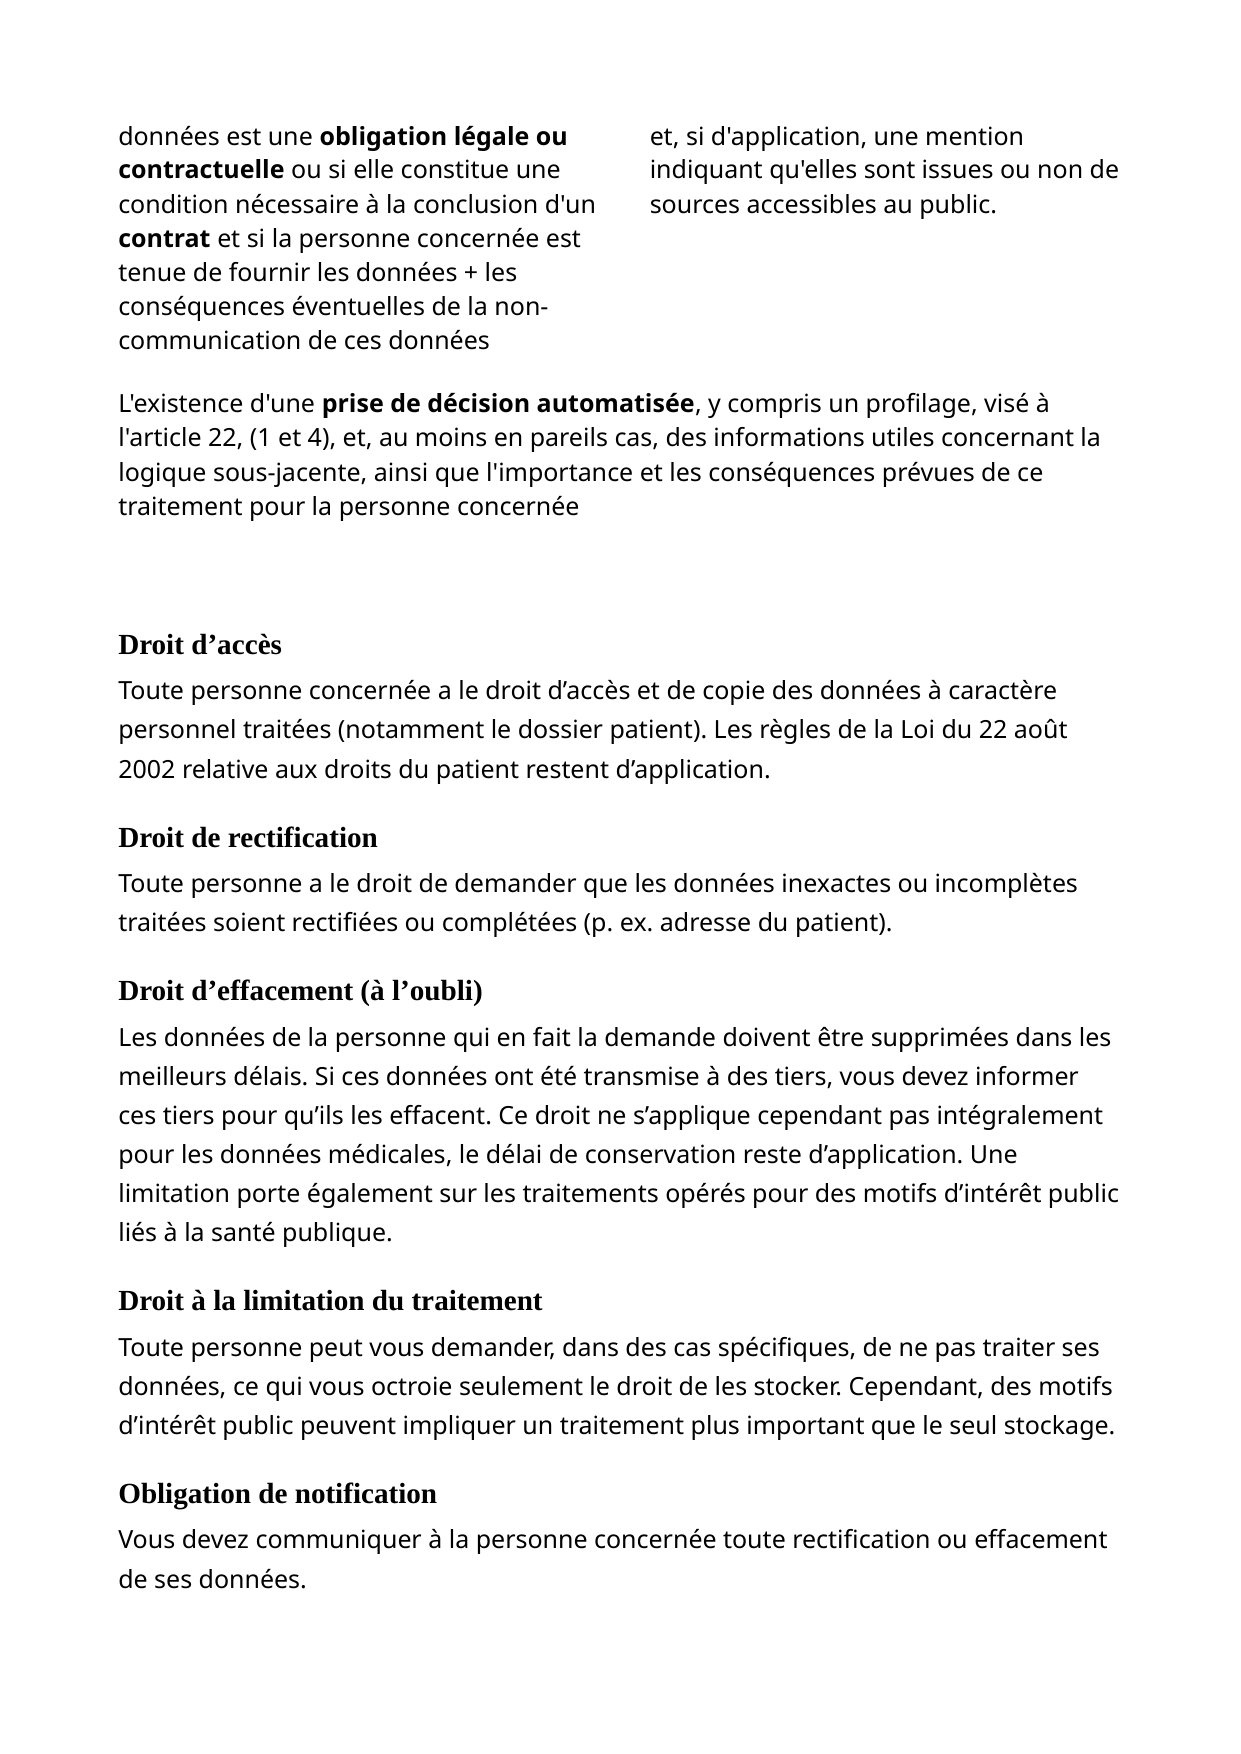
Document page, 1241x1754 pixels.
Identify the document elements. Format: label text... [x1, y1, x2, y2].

text Vous devez communiquer à la personne concernée toute rectification ou effacement de ses données. [118, 1522, 1122, 1595]
text Les données de la personne qui en fait la demande doivent être supprimées dans les meilleurs délais. Si ces données ont été transmise à des tiers, vous devez informer ces tiers pour qu’ils les effacent. Ce droit ne s’applique cependant pas intégralement pour les données médicales, le délai de conservation reste d’application. Une limitation porte également sur les traitements opérés pour des motifs d’intérêt public liés à la santé publique. [118, 1019, 1122, 1249]
text Toute personne concernée a le droit d’accès et de copie des données à caractère personnel traitées (notamment le dossier patient). Les règles de la Loi du 22 août 2002 relative aux droits du patient restent d’application. [118, 673, 1122, 785]
table_cell Des informations précisant si la fourniture de données est une obligation légale ou contractuelle ou si elle constitue une condition nécessaire à la conclusion d'un contrat et si la personne concernée est tenue de fournir les données + les conséquences éventuelles de la non-communication de ces données [118, 118, 649, 386]
subtitle Droit d’effacement (à l’oubli) [118, 973, 1122, 1007]
table_cell L'existence d'une prise de décision automatisée, y compris un profilage, visé à l'article 22, (1 et 4), et, au moins en pareils cas, des informations utiles concernant la logique sous-jacente, ainsi que l'importance et les conséquences prévues de ce traitement pour la personne concernée [118, 386, 1122, 552]
subtitle Droit à la limitation du traitement [118, 1283, 1122, 1317]
subtitle Droit de rectification [118, 820, 1122, 853]
subtitle Droit d’accès [118, 627, 1122, 661]
text Toute personne a le droit de demander que les données inexactes ou incomplètes traitées soient rectifiées ou complétées (p. ex. adresse du patient). [118, 866, 1122, 939]
subtitle Obligation de notification [118, 1476, 1122, 1510]
table_cell La source d'où proviennent les données et, si d'application, une mention indiquant qu'elles sont issues ou non de sources accessibles au public. [650, 118, 1122, 386]
text Toute personne peut vous demander, dans des cas spécifiques, de ne pas traiter ses données, ce qui vous octroie seulement le droit de les stocker. Cependant, des motifs d’intérêt public peuvent impliquer un traitement plus important que le seul stockage. [118, 1329, 1122, 1442]
